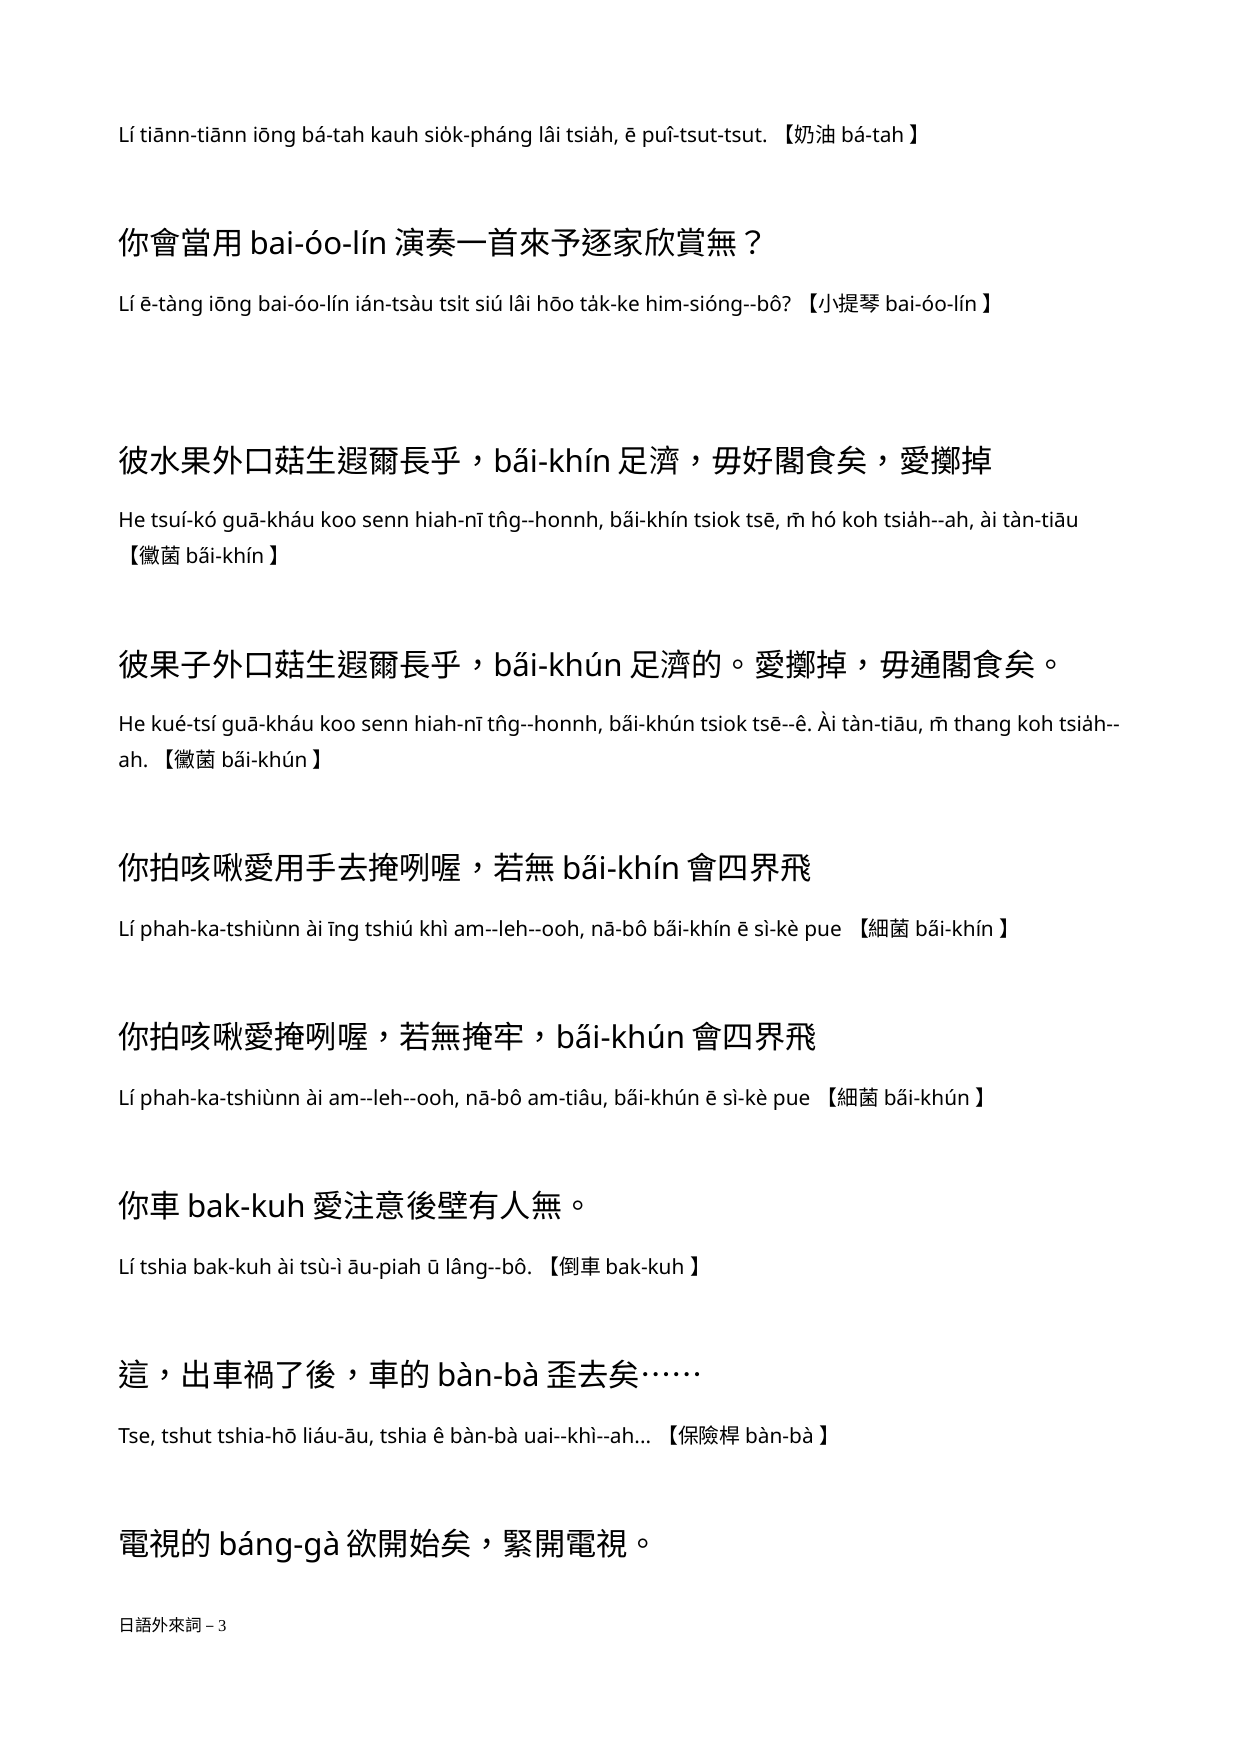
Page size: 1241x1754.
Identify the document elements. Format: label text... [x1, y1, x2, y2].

text He tsuí-kó guā-kháu koo senn hiah-nī tn̂g--honnh, ba̋i-khín tsiok tsē, m̄ hó koh tsia̍h--ah, ài tàn-tiāu 【黴菌 ba̋i-khín 】 [118, 505, 1122, 570]
text He kué-tsí guā-kháu koo senn hiah-nī tn̂g--honnh, ba̋i-khún tsiok tsē--ê. Ài tàn-tiāu, m̄ thang koh tsia̍h--ah. 【黴菌 ba̋i-khún 】 [118, 709, 1122, 774]
text Lí phah-ka-tshiùnn ài am--leh--ooh, nā-bô am-tiâu, ba̋i-khún ē sì-kè pue 【細菌 ba̋i-khún 】 [118, 1081, 1122, 1112]
text 電視的báng-gà欲開始矣，緊開電視。 [118, 1519, 1122, 1565]
text Lí tshia bak-kuh ài tsù-ì āu-piah ū lâng--bô. 【倒車 bak-kuh 】 [118, 1251, 1122, 1281]
text Lí tiānn-tiānn iōng bá-tah kauh sio̍k-pháng lâi tsia̍h, ē puî-tsut-tsut. 【奶油 bá-tah 】 [118, 118, 1122, 148]
text 彼果子外口菇生遐爾長乎，ba̋i-khún足濟的。愛擲掉，毋通閣食矣。 [118, 640, 1122, 685]
text Lí ē-tàng iōng bai-óo-lín ián-tsàu tsi̍t siú lâi hōo ta̍k-ke him-sióng--bô? 【小提琴 bai-óo-lín 】 [118, 287, 1122, 317]
text Lí phah-ka-tshiùnn ài īng tshiú khì am--leh--ooh, nā-bô ba̋i-khín ē sì-kè pue 【細菌 ba̋i-khín 】 [118, 912, 1122, 943]
text 你拍咳啾愛掩咧喔，若無掩牢，ba̋i-khún會四界飛 [118, 1012, 1122, 1058]
text 你會當用bai-óo-lín演奏一首來予逐家欣賞無？ [118, 218, 1122, 263]
text Tse, tshut tshia-hō liáu-āu, tshia ê bàn-bà uai--khì--ah... 【保險桿 bàn-bà 】 [118, 1419, 1122, 1450]
text 你拍咳啾愛用手去掩咧喔，若無ba̋i-khín會四界飛 [118, 843, 1122, 889]
text 你車bak-kuh愛注意後壁有人無。 [118, 1181, 1122, 1227]
text 這，出車禍了後，車的bàn-bà歪去矣…… [118, 1351, 1122, 1396]
text 彼水果外口菇生遐爾長乎，ba̋i-khín足濟，毋好閣食矣，愛擲掉 [118, 436, 1122, 482]
